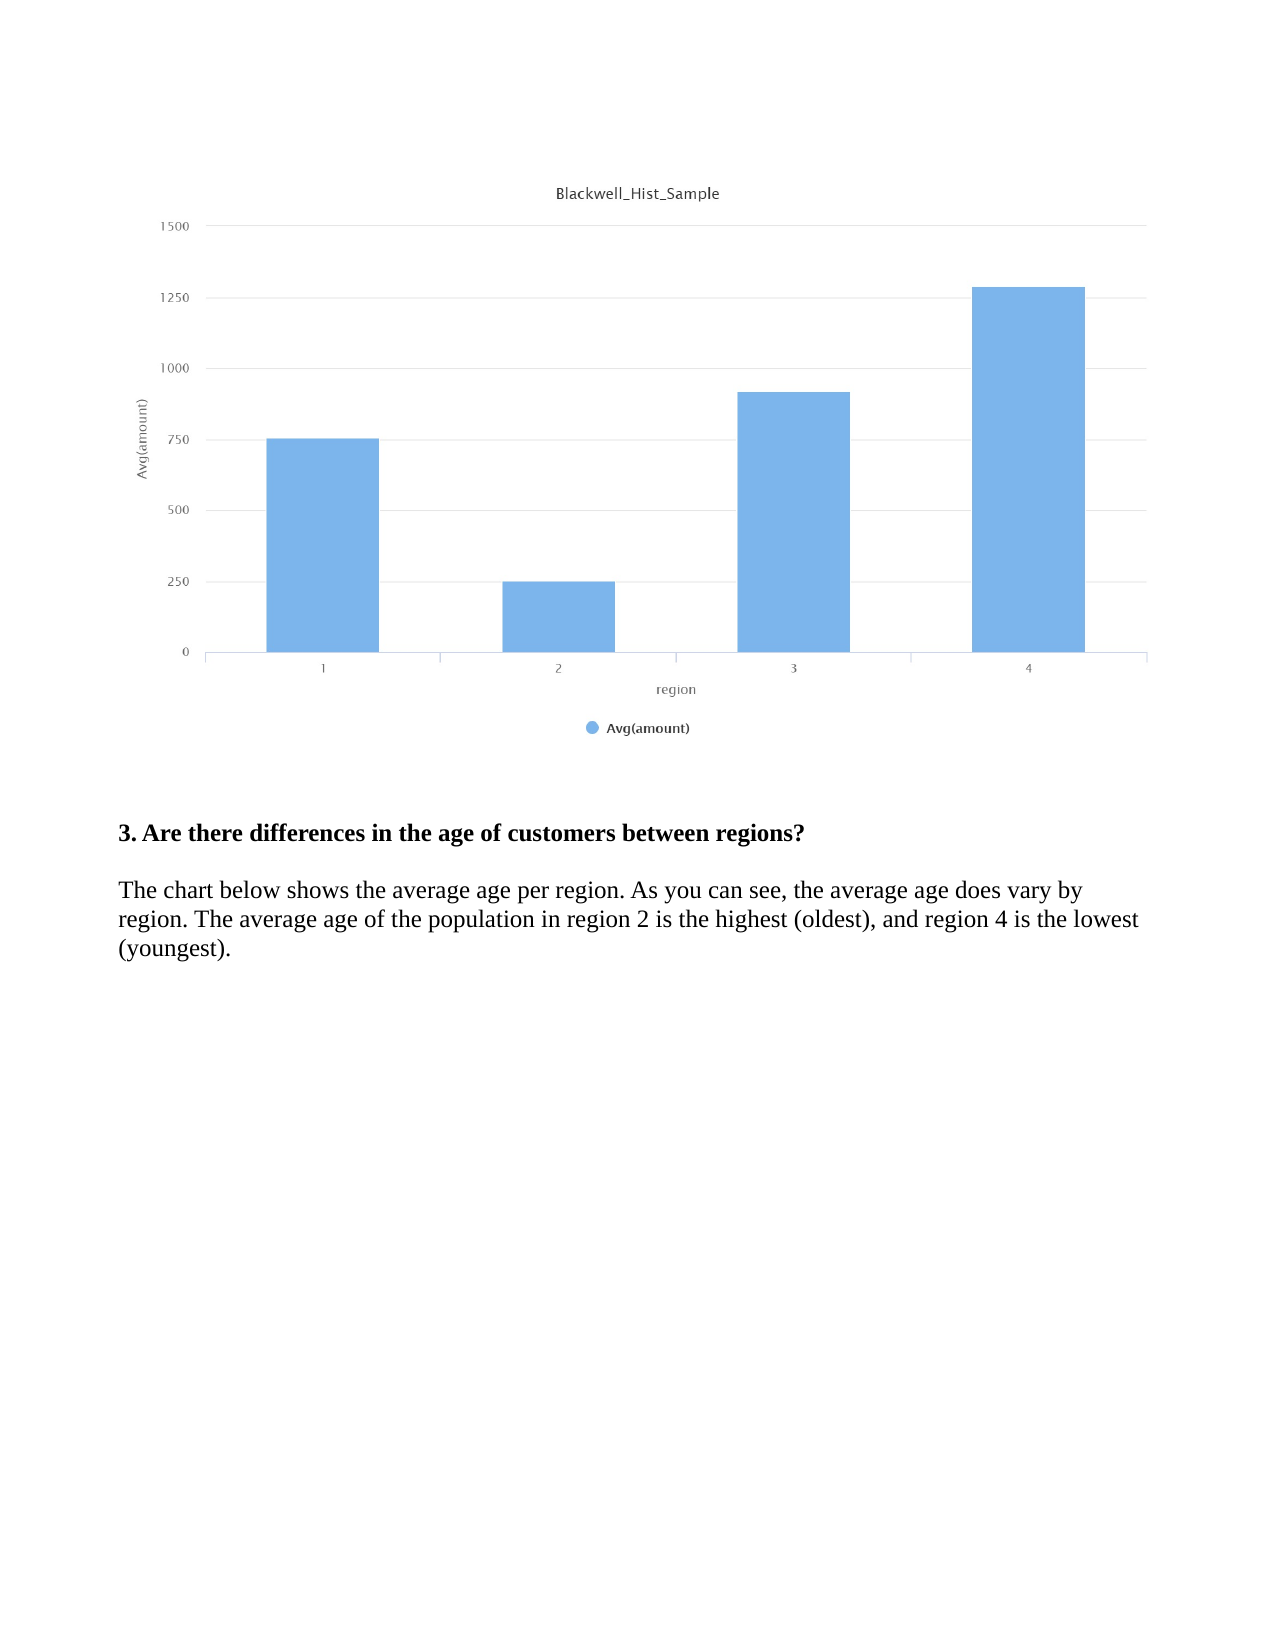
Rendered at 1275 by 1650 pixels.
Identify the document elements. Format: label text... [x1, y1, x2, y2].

text The chart below shows the average age per region. As you can see, the average age does vary by region. The average age of the population in region 2 is the highest (oldest), and region 4 is the lowest (youngest). [118, 876, 1157, 962]
text 3. Are there differences in the age of customers between regions? [118, 818, 1157, 847]
picture [118, 176, 1157, 761]
